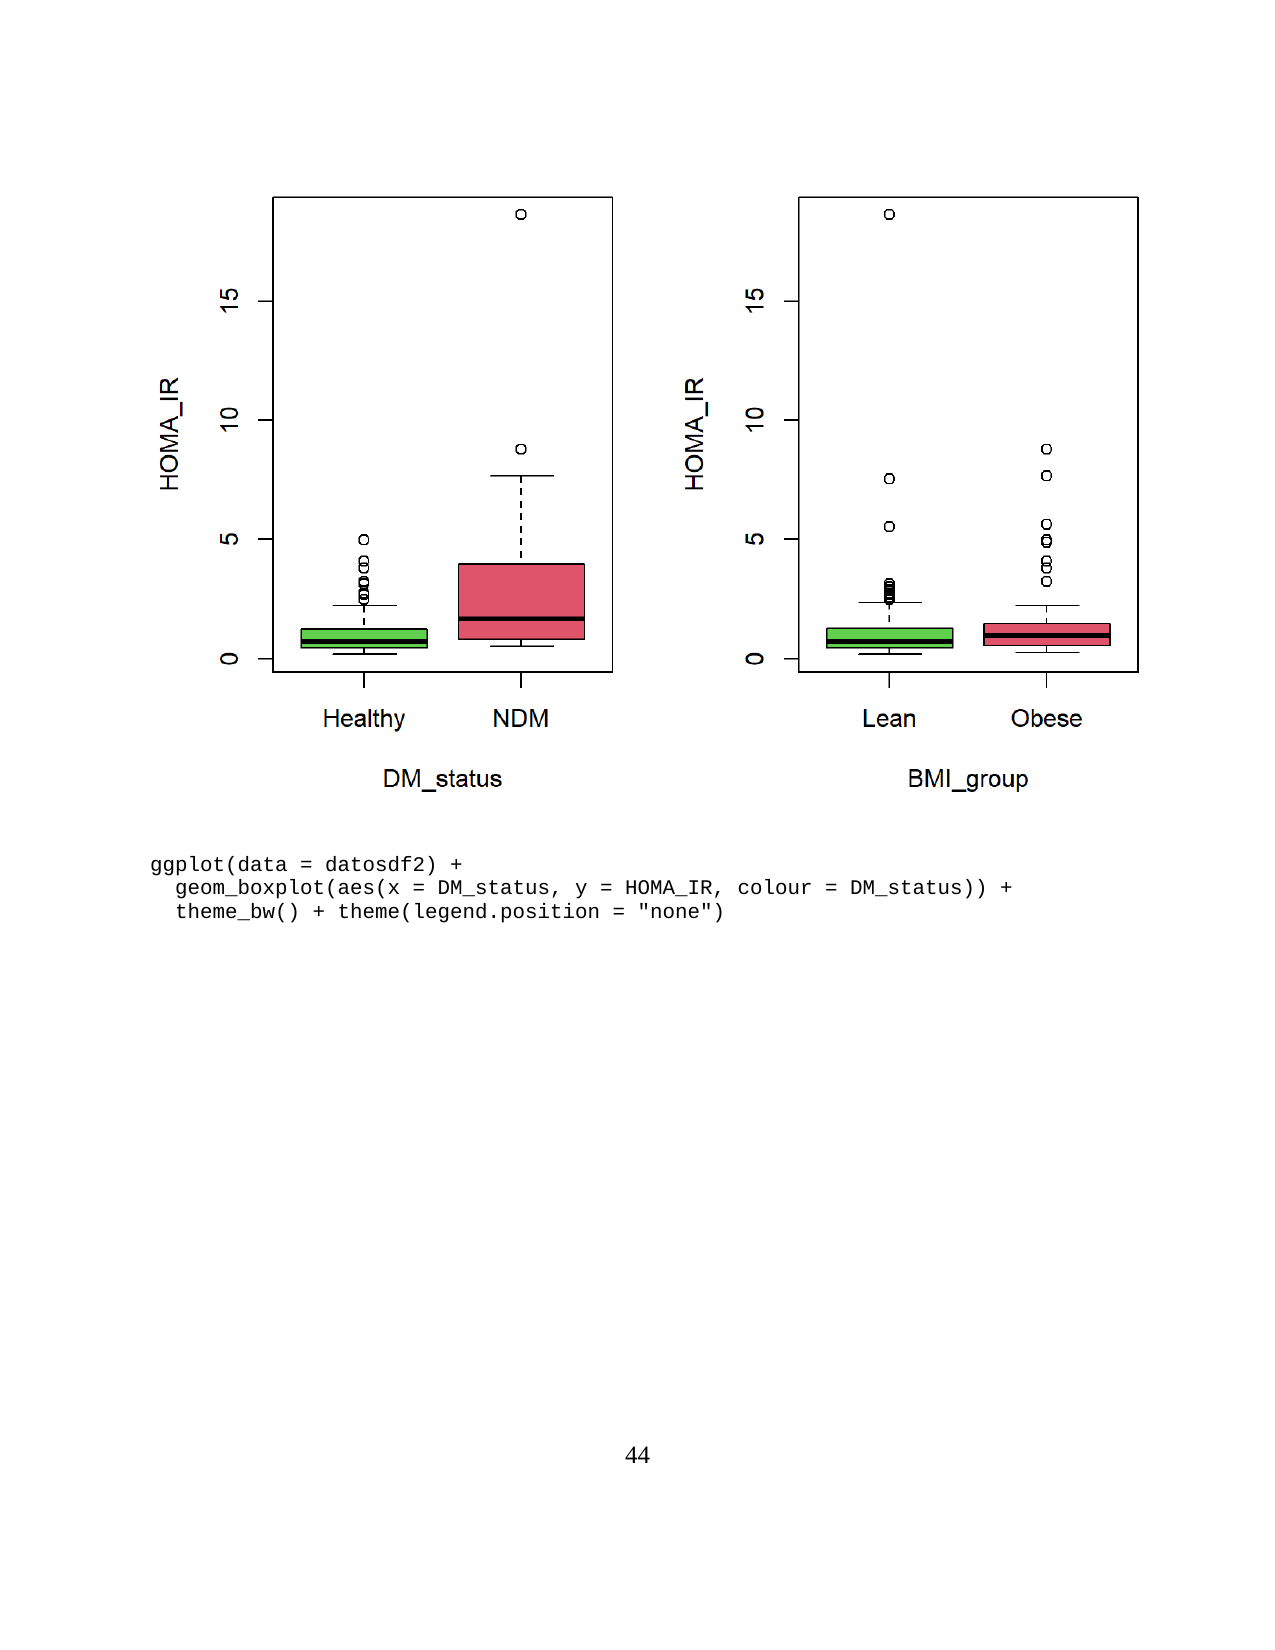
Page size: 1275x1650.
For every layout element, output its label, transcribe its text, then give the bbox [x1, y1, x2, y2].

text ggplot(data = datosdf2) + [150, 854, 1125, 877]
text geom_boxplot(aes(x = DM_status, y = HOMA_IR, colour = DM_status)) + [150, 877, 1125, 901]
text theme_bw() + theme(legend.position = "none") [150, 901, 1125, 925]
